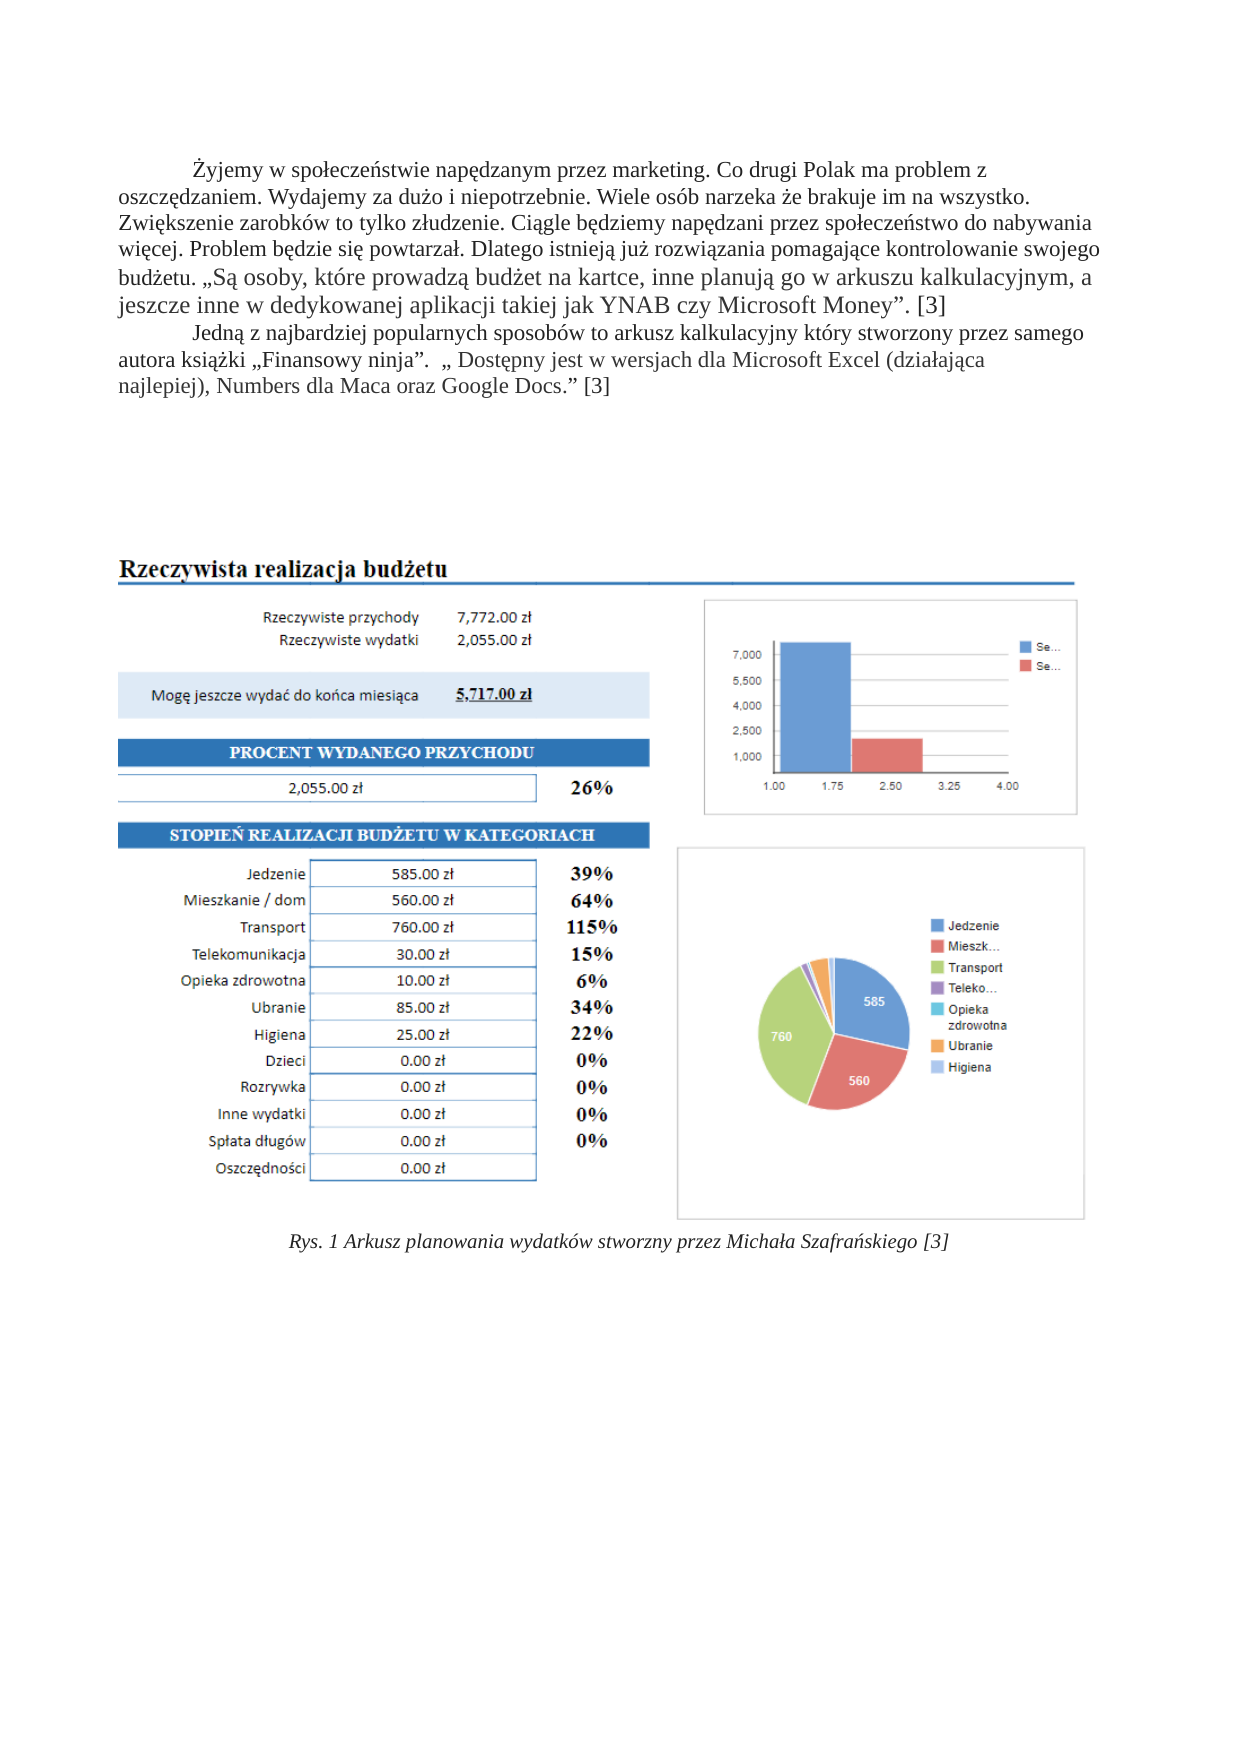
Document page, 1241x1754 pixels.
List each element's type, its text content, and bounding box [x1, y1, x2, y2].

text Żyjemy w społeczeństwie napędzanym przez marketing. Co drugi Polak ma problem z oszczędzaniem. Wydajemy za dużo i niepotrzebnie. Wiele osób narzeka że brakuje im na wszystko. Zwiększenie zarobków to tylko złudzenie. Ciągle będziemy napędzani przez społeczeństwo do nabywania więcej. Problem będzie się powtarzał. Dlatego istnieją już rozwiązania pomagające kontrolowanie swojego budżetu. „Są osoby, które prowadzą budżet na kartce, inne planują go w arkuszu kalkulacyjnym, a jeszcze inne w dedykowanej aplikacji takiej jak YNAB czy Microsoft Money”. [3] [118, 156, 1122, 319]
text Jedną z najbardziej popularnych sposobów to arkusz kalkulacyjny który stworzony przez samego autora książki „Finansowy ninja”. „ Dostępny jest w wersjach dla Microsoft Excel (działająca najlepiej), Numbers dla Maca oraz Google Docs.” ­[3] [118, 319, 1122, 398]
text Rys. 1 Arkusz planowania wydatków stworzny przez Michała Szafrańskiego [3] [118, 1229, 1122, 1253]
picture [118, 549, 1089, 1230]
